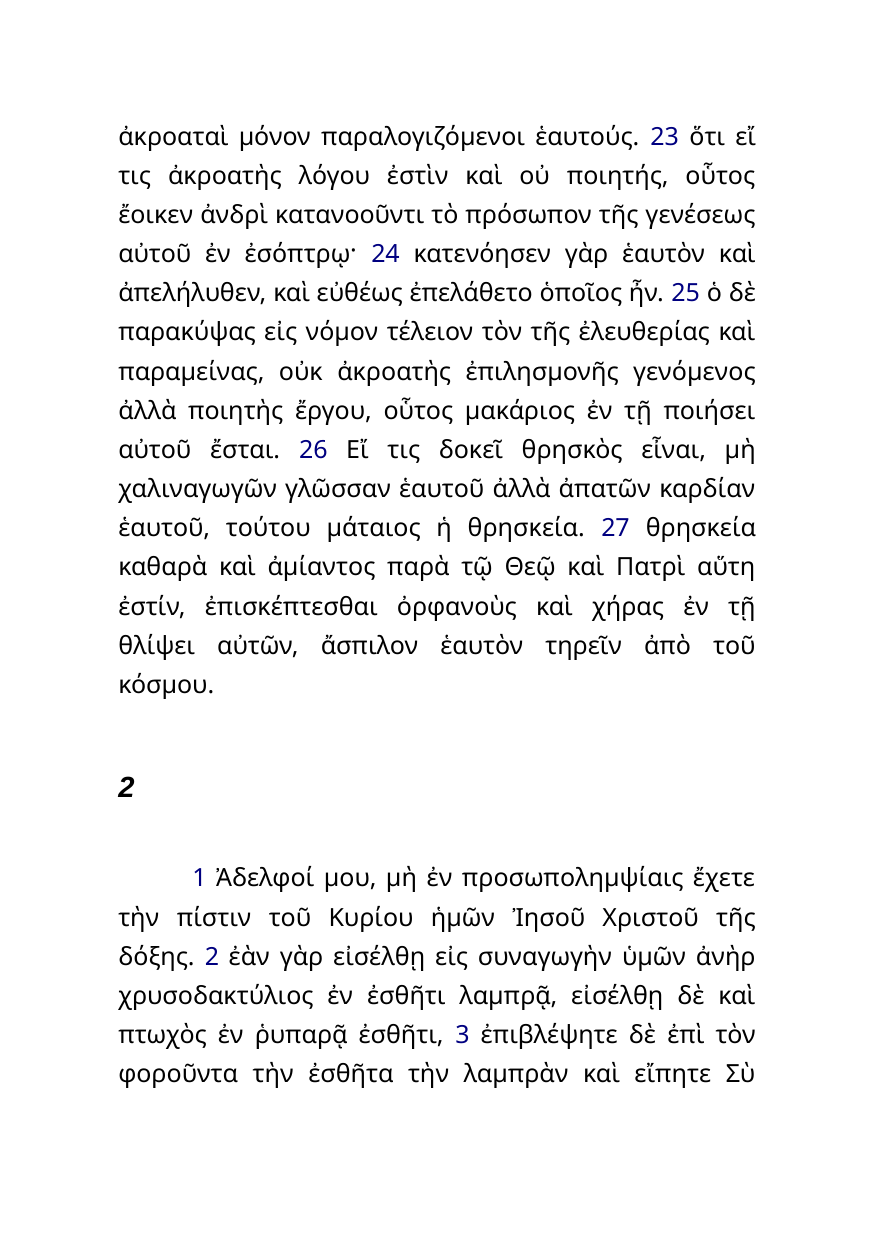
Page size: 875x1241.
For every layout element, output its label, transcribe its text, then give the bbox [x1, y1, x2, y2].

subtitle 2 [118, 770, 756, 803]
text 1 Ἀδελφοί μου, μὴ ἐν προσωπολημψίαις ἔχετε τὴν πίστιν τοῦ Κυρίου ἡμῶν Ἰησοῦ Χριστοῦ τῆς δόξης. 2 ἐὰν γὰρ εἰσέλθῃ εἰς συναγωγὴν ὑμῶν ἀνὴρ χρυσοδακτύλιος ἐν ἐσθῆτι λαμπρᾷ, εἰσέλθῃ δὲ καὶ πτωχὸς ἐν ῥυπαρᾷ ἐσθῆτι, 3 ἐπιβλέψητε δὲ ἐπὶ τὸν φοροῦντα τὴν ἐσθῆτα τὴν λαμπρὰν καὶ εἴπητε Σὺ [118, 860, 756, 1090]
text ἀκροαταὶ μόνον παραλογιζόμενοι ἑαυτούς. 23 ὅτι εἴ τις ἀκροατὴς λόγου ἐστὶν καὶ οὐ ποιητής, οὗτος ἔοικεν ἀνδρὶ κατανοοῦντι τὸ πρόσωπον τῆς γενέσεως αὐτοῦ ἐν ἐσόπτρῳ· 24 κατενόησεν γὰρ ἑαυτὸν καὶ ἀπελήλυθεν, καὶ εὐθέως ἐπελάθετο ὁποῖος ἦν. 25 ὁ δὲ παρακύψας εἰς νόμον τέλειον τὸν τῆς ἐλευθερίας καὶ παραμείνας, οὐκ ἀκροατὴς ἐπιλησμονῆς γενόμενος ἀλλὰ ποιητὴς ἔργου, οὗτος μακάριος ἐν τῇ ποιήσει αὐτοῦ ἔσται. 26 Εἴ τις δοκεῖ θρησκὸς εἶναι, μὴ χαλιναγωγῶν γλῶσσαν ἑαυτοῦ ἀλλὰ ἀπατῶν καρδίαν ἑαυτοῦ, τούτου μάταιος ἡ θρησκεία. 27 θρησκεία καθαρὰ καὶ ἀμίαντος παρὰ τῷ Θεῷ καὶ Πατρὶ αὕτη ἐστίν, ἐπισκέπτεσθαι ὀρφανοὺς καὶ χήρας ἐν τῇ θλίψει αὐτῶν, ἄσπιλον ἑαυτὸν τηρεῖν ἀπὸ τοῦ κόσμου. [118, 118, 756, 701]
